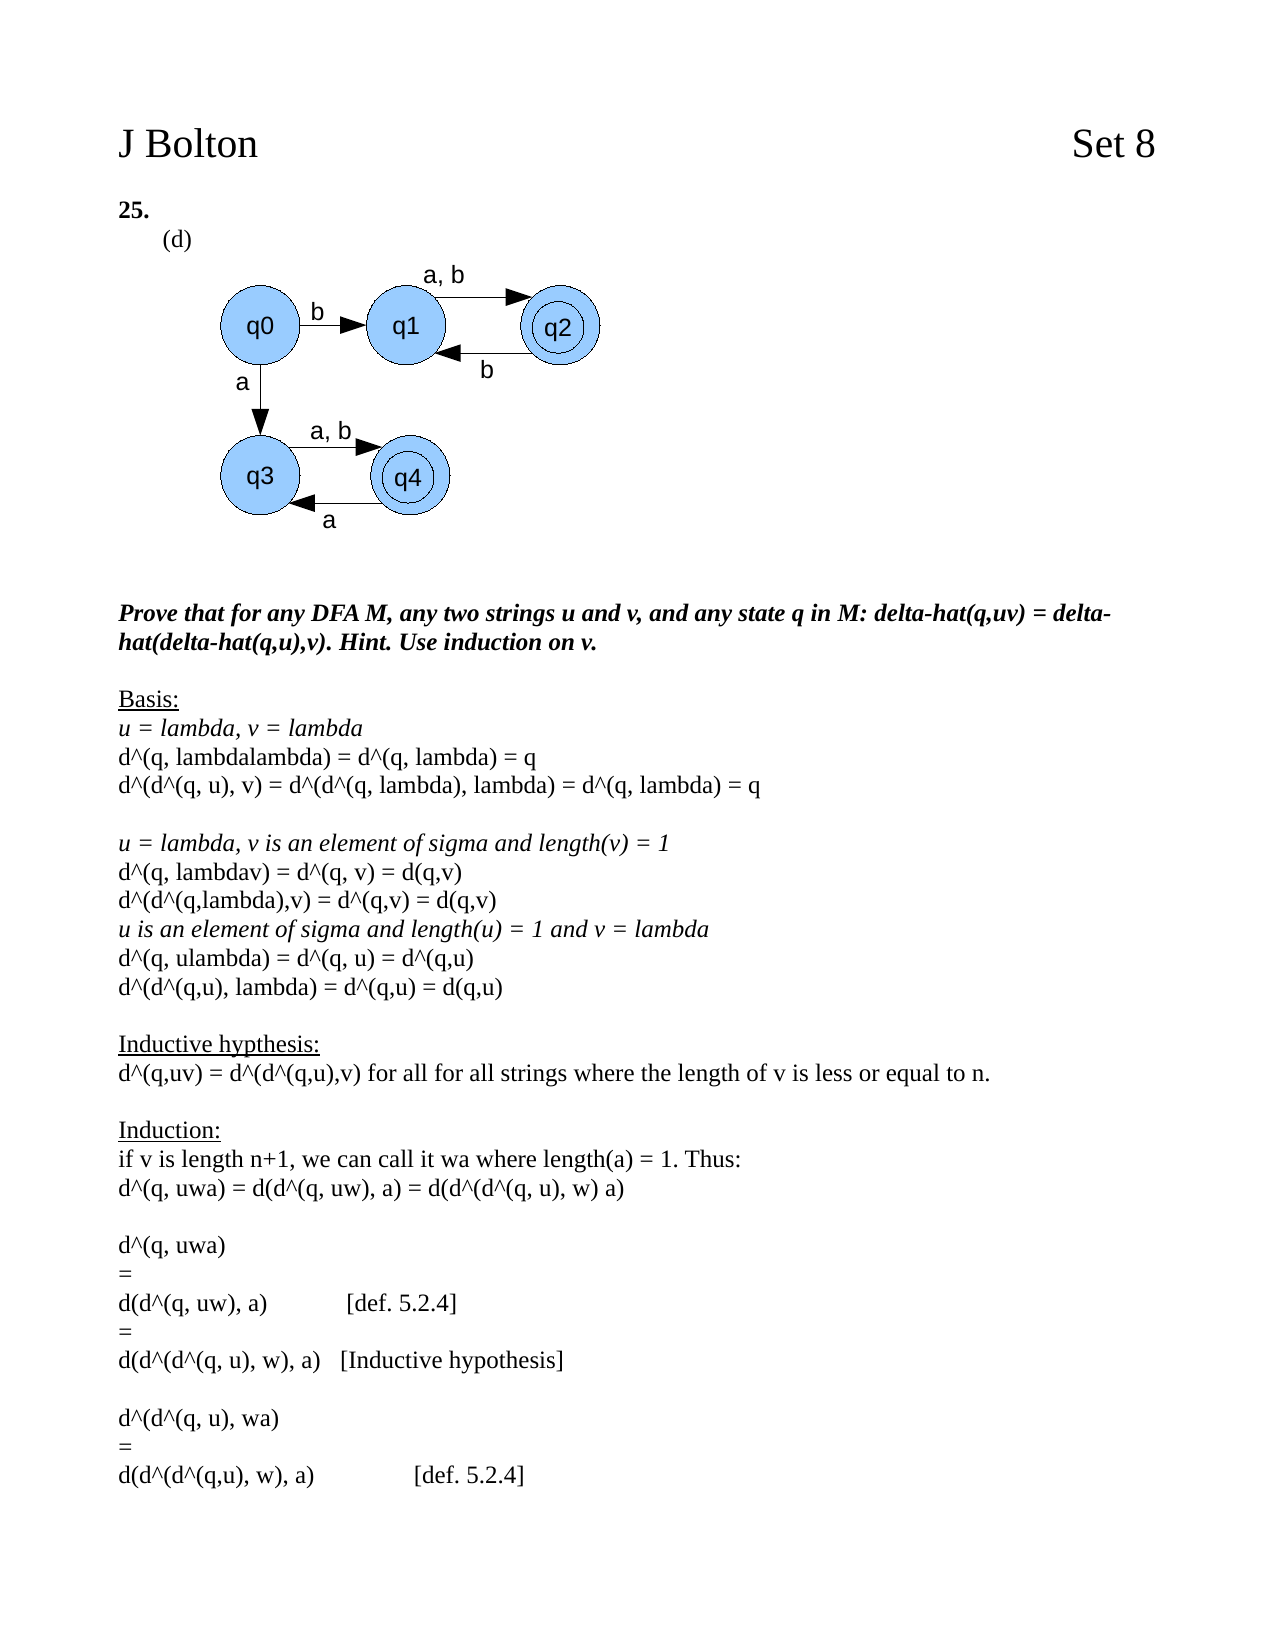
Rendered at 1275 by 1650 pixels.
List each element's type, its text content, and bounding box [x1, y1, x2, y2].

text if v is length n+1, we can call it wa where length(a) = 1. Thus: [118, 1144, 1157, 1173]
text (d) [162, 224, 1157, 253]
text d^(d^(q, u), v) = d^(d^(q, lambda), lambda) = d^(q, lambda) = q [118, 771, 1157, 799]
text d(d^(d^(q,u), w), a) [def. 5.2.4] [118, 1461, 1157, 1489]
text u = lambda, v is an element of sigma and length(v) = 1 [118, 828, 1157, 857]
text Induction: [118, 1116, 1157, 1144]
text d^(q,uv) = d^(d^(q,u),v) for all for all strings where the length of v is less or equal to n. [118, 1058, 1157, 1087]
text Prove that for any DFA M, any two strings u and v, and any state q in M: delta-hat(q,uv) = delta-hat(delta-hat(q,u),v). Hint. Use induction on v. [118, 598, 1157, 656]
text u = lambda, v = lambda [118, 713, 1157, 742]
text 25. [118, 196, 1157, 224]
text d^(d^(q, u), wa) [118, 1403, 1157, 1432]
text = [118, 1259, 1157, 1288]
text d(d^(d^(q, u), w), a) [Inductive hypothesis] [118, 1346, 1157, 1374]
text d^(q, lambdav) = d^(q, v) = d(q,v) [118, 857, 1157, 886]
text = [118, 1317, 1157, 1346]
text Basis: [118, 684, 1157, 713]
text Inductive hypthesis: [118, 1029, 1157, 1058]
text d^(q, uwa) = d(d^(q, uw), a) = d(d^(d^(q, u), w) a) [118, 1173, 1157, 1202]
text d^(d^(q,u), lambda) = d^(q,u) = d(q,u) [118, 972, 1157, 1001]
text d^(q, ulambda) = d^(q, u) = d^(q,u) [118, 943, 1157, 972]
text d^(d^(q,lambda),v) = d^(q,v) = d(q,v) [118, 886, 1157, 914]
text d^(q, lambdalambda) = d^(q, lambda) = q [118, 742, 1157, 771]
text u is an element of sigma and length(u) = 1 and v = lambda [118, 914, 1157, 943]
text d(d^(q, uw), a) [def. 5.2.4] [118, 1288, 1157, 1317]
text = [118, 1432, 1157, 1461]
text d^(q, uwa) [118, 1231, 1157, 1259]
